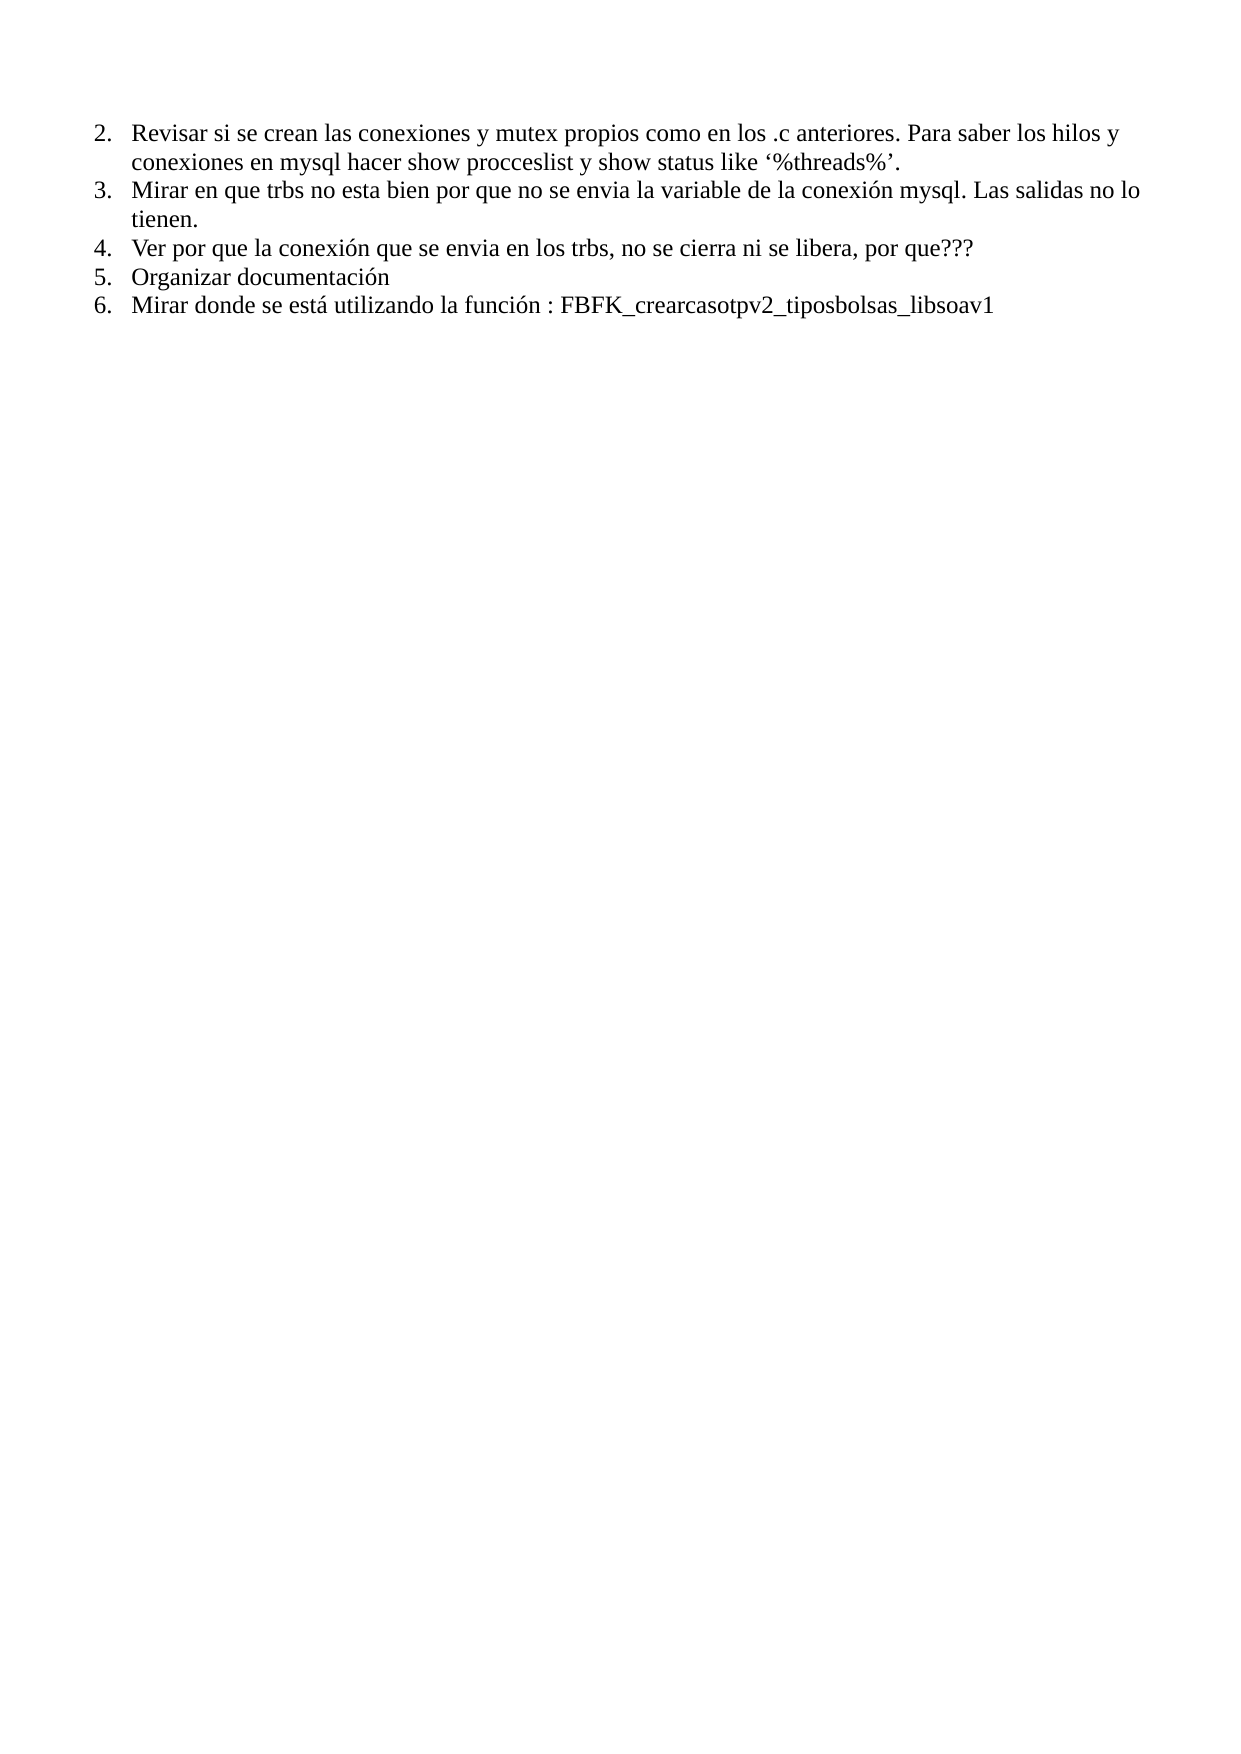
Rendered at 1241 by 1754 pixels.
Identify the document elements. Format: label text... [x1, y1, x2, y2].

list Ver por que la conexión que se envia en los trbs, no se cierra ni se libera, por que??? [94, 233, 1167, 262]
list Mirar donde se está utilizando la función : FBFK_crearcasotpv2_tiposbolsas_libsoav1 [94, 291, 1167, 319]
list Organizar documentación [94, 262, 1167, 291]
list Mirar en que trbs no esta bien por que no se envia la variable de la conexión mysql. Las salidas no lo tienen. [94, 176, 1167, 233]
list Revisar si se crean las conexiones y mutex propios como en los .c anteriores. Para saber los hilos y conexiones en mysql hacer show procceslist y show status like ‘%threads%’. [94, 118, 1167, 176]
